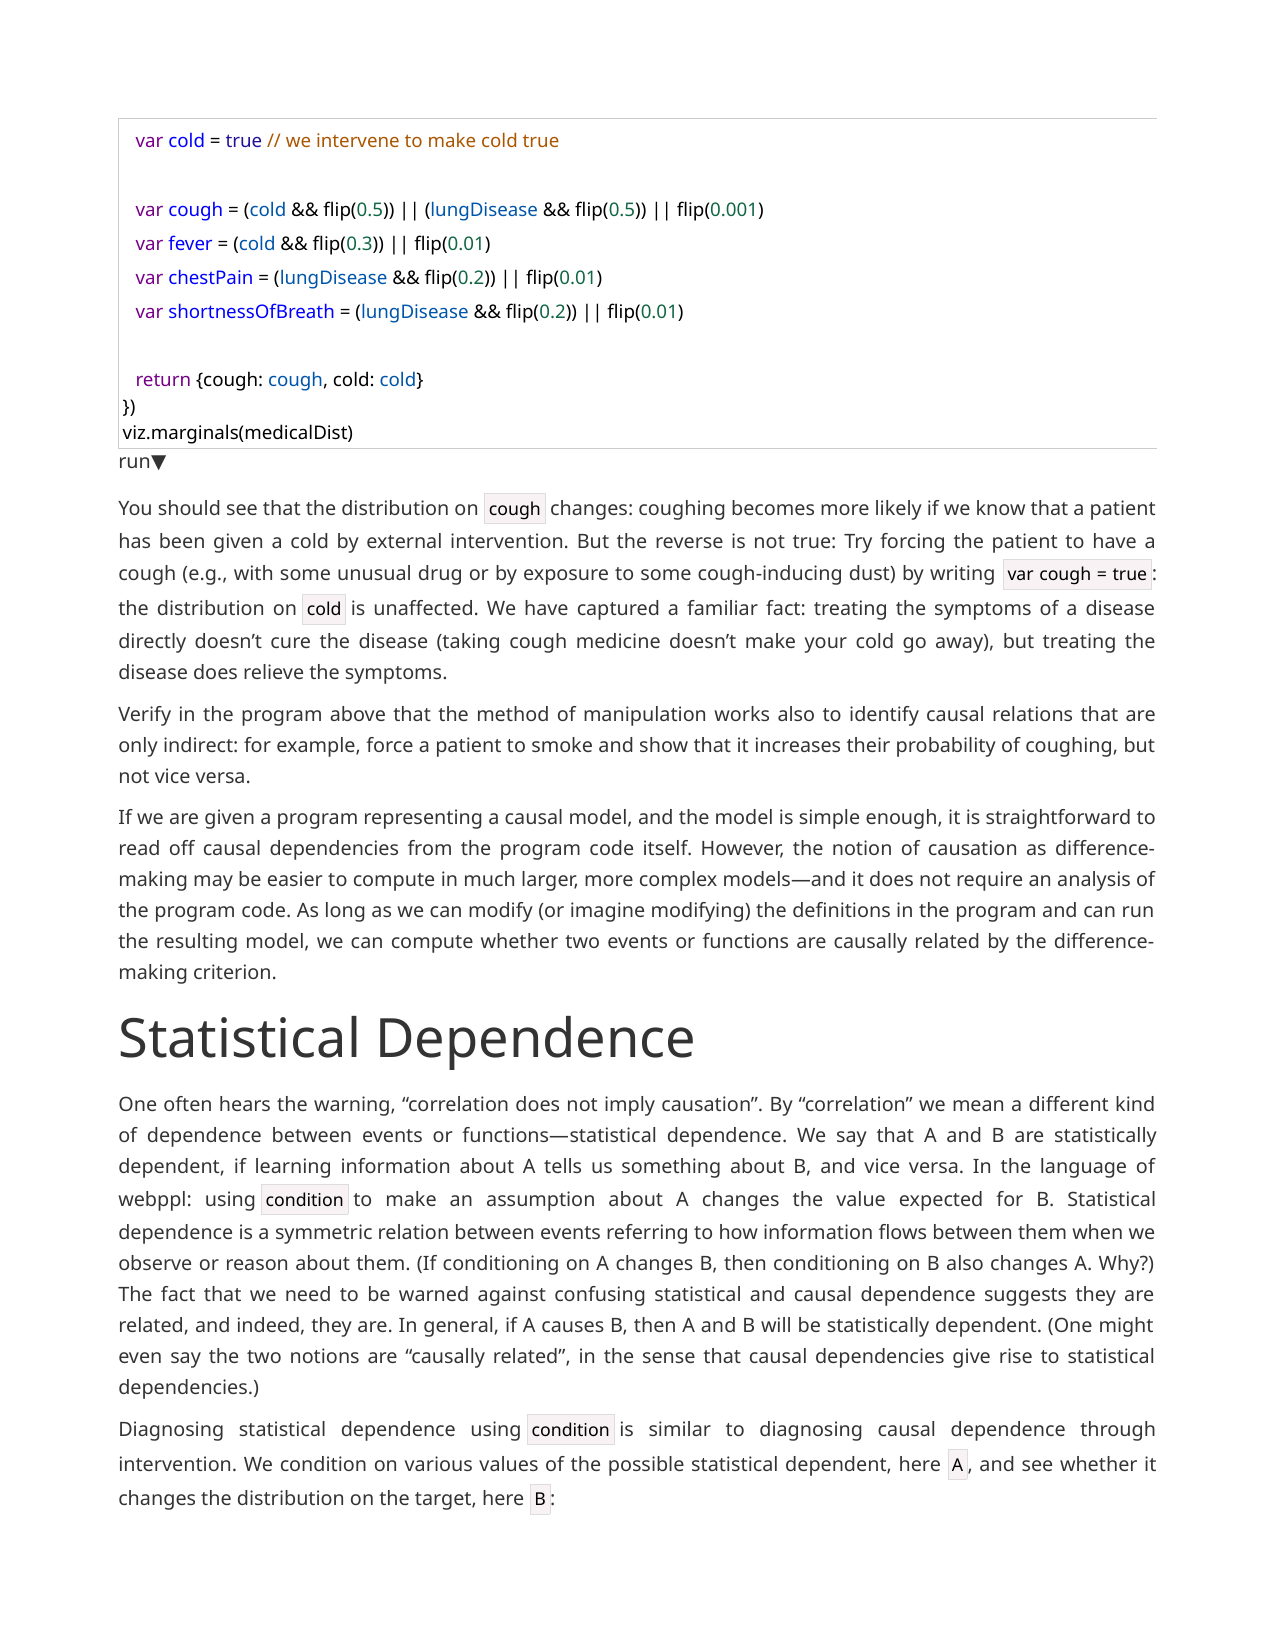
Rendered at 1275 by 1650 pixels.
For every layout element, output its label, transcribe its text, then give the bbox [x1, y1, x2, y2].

text ​ [119, 152, 1157, 186]
text ​ [119, 322, 1157, 357]
text var chestPain = (lungDisease && flip(0.2)) || flip(0.01) [119, 254, 1157, 288]
subtitle Statistical Dependence [118, 999, 1157, 1073]
text return {cough: cough, cold: cold} [119, 357, 1157, 391]
text var cough = (cold && flip(0.5)) || (lungDisease && flip(0.5)) || flip(0.001) [119, 186, 1157, 220]
text You should see that the distribution on cough changes: coughing becomes more likely if we know that a patient has been given a cold by external intervention. But the reverse is not true: Try forcing the patient to have a cough (e.g., with some unusual drug or by exposure to some cough-inducing dust) by writing var cough = true: the distribution on cold is unaffected. We have captured a familiar fact: treating the symptoms of a disease directly doesn’t cure the disease (taking cough medicine doesn’t make your cold go away), but treating the disease does relieve the symptoms. [118, 493, 1157, 686]
text viz.marginals(medicalDist) [119, 416, 1157, 448]
text If we are given a program representing a causal model, and the model is simple enough, it is straightforward to read off causal dependencies from the program code itself. However, the notion of causation as difference-making may be easier to compute in much larger, more complex models—and it does not require an analysis of the program code. As long as we can modify (or imagine modifying) the definitions in the program and can run the resulting model, we can compute whether two events or functions are causally related by the difference-making criterion. [118, 803, 1157, 985]
text }) [119, 391, 1157, 416]
text Verify in the program above that the method of manipulation works also to identify causal relations that are only indirect: for example, force a patient to smoke and show that it increases their probability of coughing, but not vice versa. [118, 700, 1157, 789]
text run▼ [118, 449, 1157, 475]
text var fever = (cold && flip(0.3)) || flip(0.01) [119, 220, 1157, 254]
text var cold = true // we intervene to make cold true [119, 119, 1157, 152]
text Diagnosing statistical dependence using condition is similar to diagnosing causal dependence through intervention. We condition on various values of the possible statistical dependent, here A, and see whether it changes the distribution on the target, here B: [118, 1414, 1157, 1514]
text var shortnessOfBreath = (lungDisease && flip(0.2)) || flip(0.01) [119, 288, 1157, 322]
text One often hears the warning, “correlation does not imply causation”. By “correlation” we mean a different kind of dependence between events or functions—statistical dependence. We say that A and B are statistically dependent, if learning information about A tells us something about B, and vice versa. In the language of webppl: using condition to make an assumption about A changes the value expected for B. Statistical dependence is a symmetric relation between events referring to how information flows between them when we observe or reason about them. (If conditioning on A changes B, then conditioning on B also changes A. Why?) The fact that we need to be warned against confusing statistical and causal dependence suggests they are related, and indeed, they are. In general, if A causes B, then A and B will be statistically dependent. (One might even say the two notions are “causally related”, in the sense that causal dependencies give rise to statistical dependencies.) [118, 1091, 1157, 1400]
